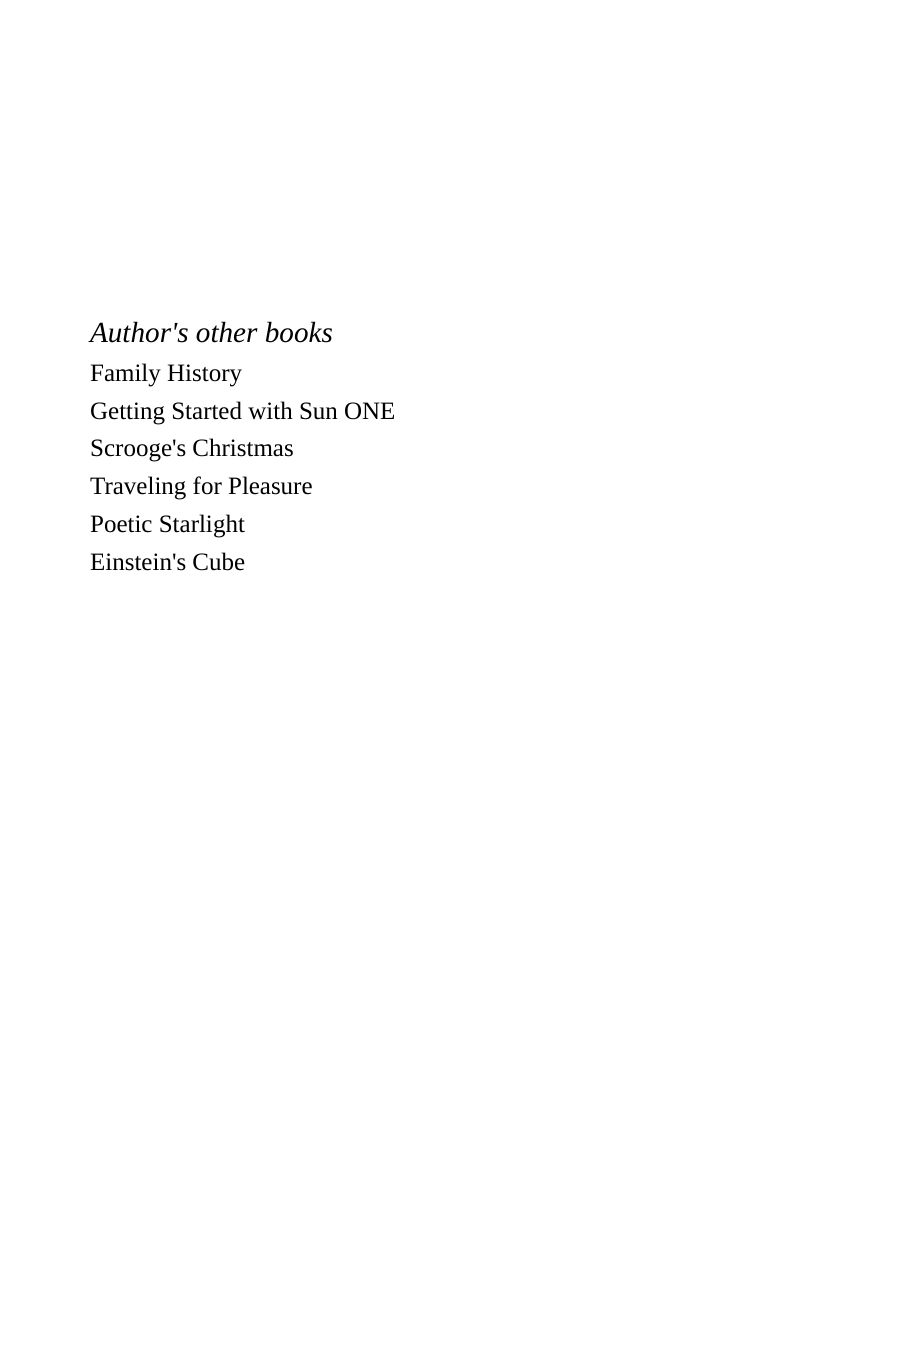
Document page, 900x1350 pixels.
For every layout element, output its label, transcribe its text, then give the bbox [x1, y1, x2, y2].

text Family History [90, 358, 765, 387]
text Traveling for Pleasure [90, 471, 765, 500]
text Getting Started with Sun ONE [90, 396, 765, 424]
text Einstein's Cube [90, 547, 765, 575]
text Poetic Starlight [90, 509, 765, 538]
text Scrooge's Christmas [90, 433, 765, 462]
text Author's other books [90, 316, 765, 349]
